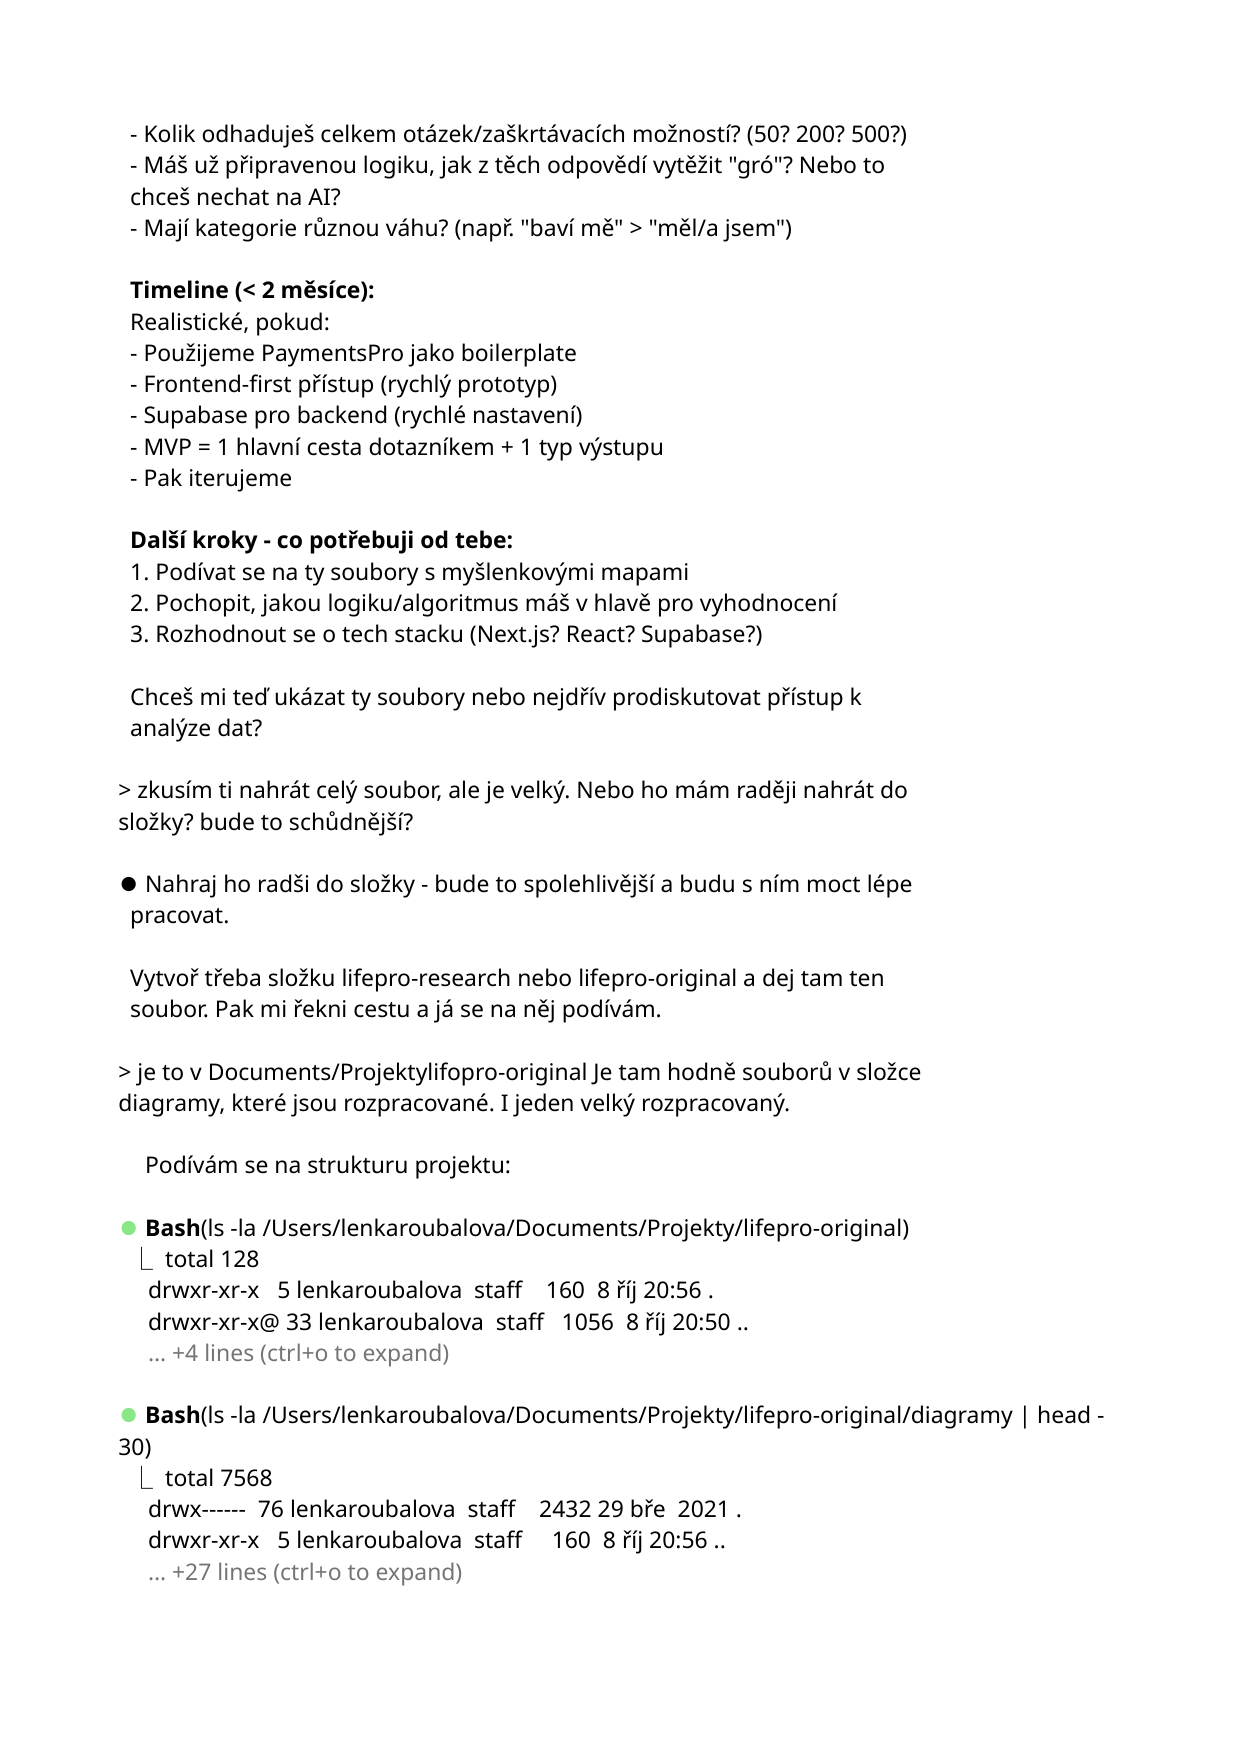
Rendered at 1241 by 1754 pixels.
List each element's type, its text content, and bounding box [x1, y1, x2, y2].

text Další kroky - co potřebuji od tebe: [118, 524, 1122, 556]
text analýze dat? [118, 712, 1122, 743]
text 2. Pochopit, jakou logiku/algoritmus máš v hlavě pro vyhodnocení [118, 587, 1122, 618]
text - Máš už připravenou logiku, jak z těch odpovědí vytěžit "gró"? Nebo to [118, 149, 1122, 181]
text - Mají kategorie různou váhu? (např. "baví mě" > "měl/a jsem") [118, 212, 1122, 243]
text drwxr-xr-x 5 lenkaroubalova staff 160 8 říj 20:56 . [118, 1274, 1122, 1306]
text pracovat. [118, 899, 1122, 931]
text chceš nechat na AI? [118, 181, 1122, 212]
text drwxr-xr-x@ 33 lenkaroubalova staff 1056 8 říj 20:50 .. [118, 1306, 1122, 1337]
text Realistické, pokud: [118, 306, 1122, 337]
text > zkusím ti nahrát celý soubor, ale je velký. Nebo ho mám raději nahrát do [118, 774, 1122, 806]
text ⎿ total 7568 [118, 1462, 1122, 1493]
text Timeline (< 2 měsíce): [118, 274, 1122, 306]
text 1. Podívat se na ty soubory s myšlenkovými mapami [118, 556, 1122, 587]
text diagramy, které jsou rozpracované. I jeden velký rozpracovaný. [118, 1087, 1122, 1118]
text ⏺ Bash(ls -la /Users/lenkaroubalova/Documents/Projekty/lifepro-original/diagramy | head -30) [118, 1399, 1122, 1462]
text složky? bude to schůdnější? [118, 806, 1122, 837]
text - Použijeme PaymentsPro jako boilerplate [118, 337, 1122, 368]
text - Supabase pro backend (rychlé nastavení) [118, 399, 1122, 431]
text 3. Rozhodnout se o tech stacku (Next.js? React? Supabase?) [118, 618, 1122, 649]
text - Frontend-first přístup (rychlý prototyp) [118, 368, 1122, 399]
text drwxr-xr-x 5 lenkaroubalova staff 160 8 říj 20:56 .. [118, 1524, 1122, 1556]
text - Pak iterujeme [118, 462, 1122, 493]
text ⏺ Bash(ls -la /Users/lenkaroubalova/Documents/Projekty/lifepro-original) [118, 1212, 1122, 1243]
text ⎿ total 128 [118, 1243, 1122, 1274]
text soubor. Pak mi řekni cestu a já se na něj podívám. [118, 993, 1122, 1024]
text Chceš mi teď ukázat ty soubory nebo nejdřív prodiskutovat přístup k [118, 681, 1122, 712]
text Vytvoř třeba složku lifepro-research nebo lifepro-original a dej tam ten [118, 962, 1122, 993]
text > je to v Documents/Projektylifopro-original Je tam hodně souborů v složce [118, 1056, 1122, 1087]
text ⏺ Podívám se na strukturu projektu: [118, 1149, 1122, 1181]
text ⏺ Nahraj ho radši do složky - bude to spolehlivější a budu s ním moct lépe [118, 868, 1122, 899]
text … +4 lines (ctrl+o to expand) [118, 1337, 1122, 1368]
text - MVP = 1 hlavní cesta dotazníkem + 1 typ výstupu [118, 431, 1122, 462]
text - Kolik odhaduješ celkem otázek/zaškrtávacích možností? (50? 200? 500?) [118, 118, 1122, 149]
text … +27 lines (ctrl+o to expand) [118, 1556, 1122, 1587]
text drwx------ 76 lenkaroubalova staff 2432 29 bře 2021 . [118, 1493, 1122, 1524]
